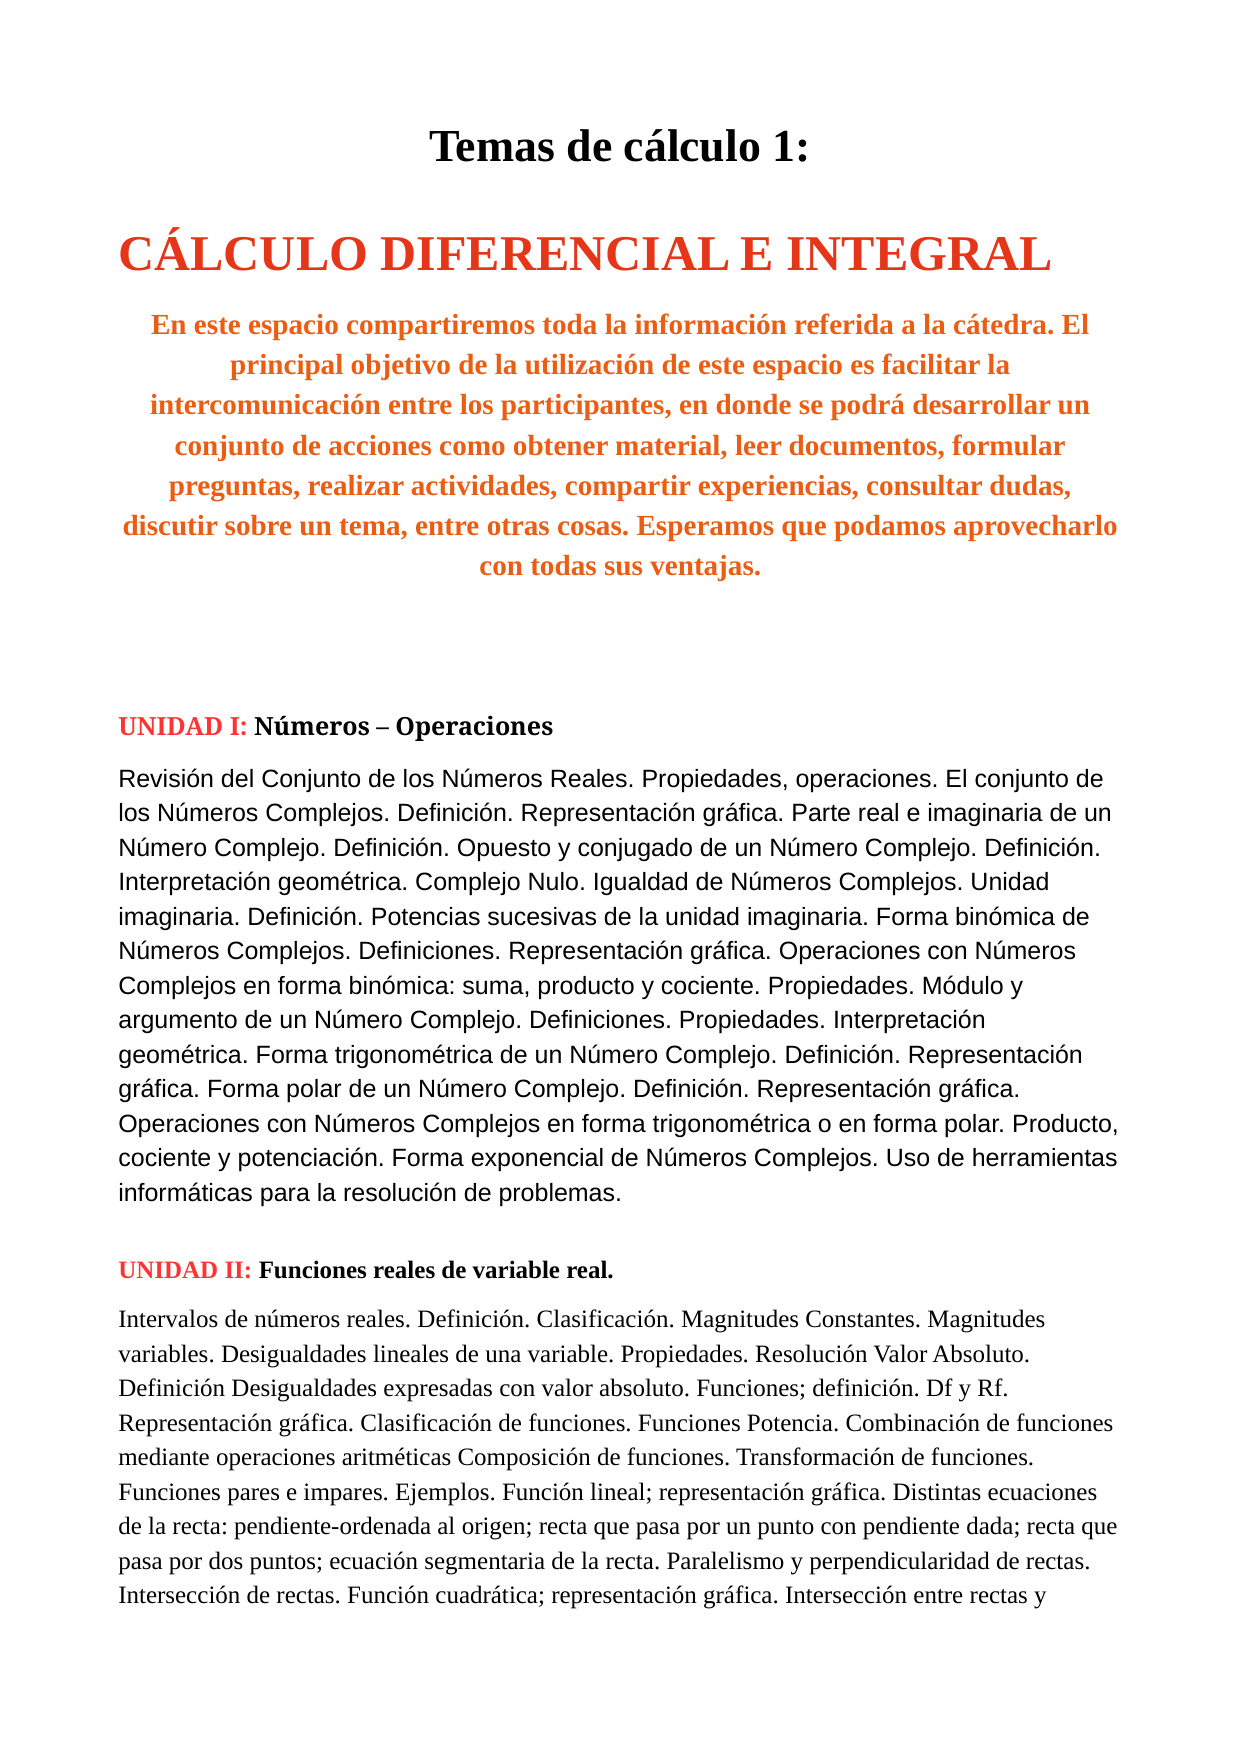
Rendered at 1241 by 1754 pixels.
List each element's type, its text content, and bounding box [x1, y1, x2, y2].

text UNIDAD I: Números – Operaciones [118, 708, 1122, 743]
text UNIDAD II: Funciones reales de variable real. [118, 1256, 1122, 1284]
text En este espacio compartiremos toda la información referida a la cátedra. El principal objetivo de la utilización de este espacio es facilitar la intercomunicación entre los participantes, en donde se podrá desarrollar un conjunto de acciones como obtener material, leer documentos, formular preguntas, realizar actividades, compartir experiencias, consultar dudas, discutir sobre un tema, entre otras cosas. Esperamos que podamos aprovecharlo con todas sus ventajas. [118, 307, 1122, 582]
text Temas de cálculo 1: [118, 118, 1122, 171]
text CÁLCULO DIFERENCIAL E INTEGRAL [118, 223, 1122, 281]
text Revisión del Conjunto de los Números Reales. Propiedades, operaciones. El conjunto de los Números Complejos. Definición. Representación gráfica. Parte real e imaginaria de un Número Complejo. Definición. Opuesto y conjugado de un Número Complejo. Definición. Interpretación geométrica. Complejo Nulo. Igualdad de Números Complejos. Unidad imaginaria. Definición. Potencias sucesivas de la unidad imaginaria. Forma binómica de Números Complejos. Definiciones. Representación gráfica. Operaciones con Números Complejos en forma binómica: suma, producto y cociente. Propiedades. Módulo y argumento de un Número Complejo. Definiciones. Propiedades. Interpretación geométrica. Forma trigonométrica de un Número Complejo. Definición. Representación gráfica. Forma polar de un Número Complejo. Definición. Representación gráfica. Operaciones con Números Complejos en forma trigonométrica o en forma polar. Producto, cociente y potenciación. Forma exponencial de Números Complejos. Uso de herramientas informáticas para la resolución de problemas. [118, 764, 1122, 1206]
text Intervalos de números reales. Definición. Clasificación. Magnitudes Constantes. Magnitudes variables. Desigualdades lineales de una variable. Propiedades. Resolución Valor Absoluto. Definición Desigualdades expresadas con valor absoluto. Funciones; definición. Df y Rf. Representación gráfica. Clasificación de funciones. Funciones Potencia. Combinación de funciones mediante operaciones aritméticas Composición de funciones. Transformación de funciones. Funciones pares e impares. Ejemplos. Función lineal; representación gráfica. Distintas ecuaciones de la recta: pendiente-ordenada al origen; recta que pasa por un punto con pendiente dada; recta que pasa por dos puntos; ecuación segmentaria de la recta. Paralelismo y perpendicularidad de rectas. Intersección de rectas. Función cuadrática; representación gráfica. Intersección entre rectas y [118, 1304, 1122, 1609]
